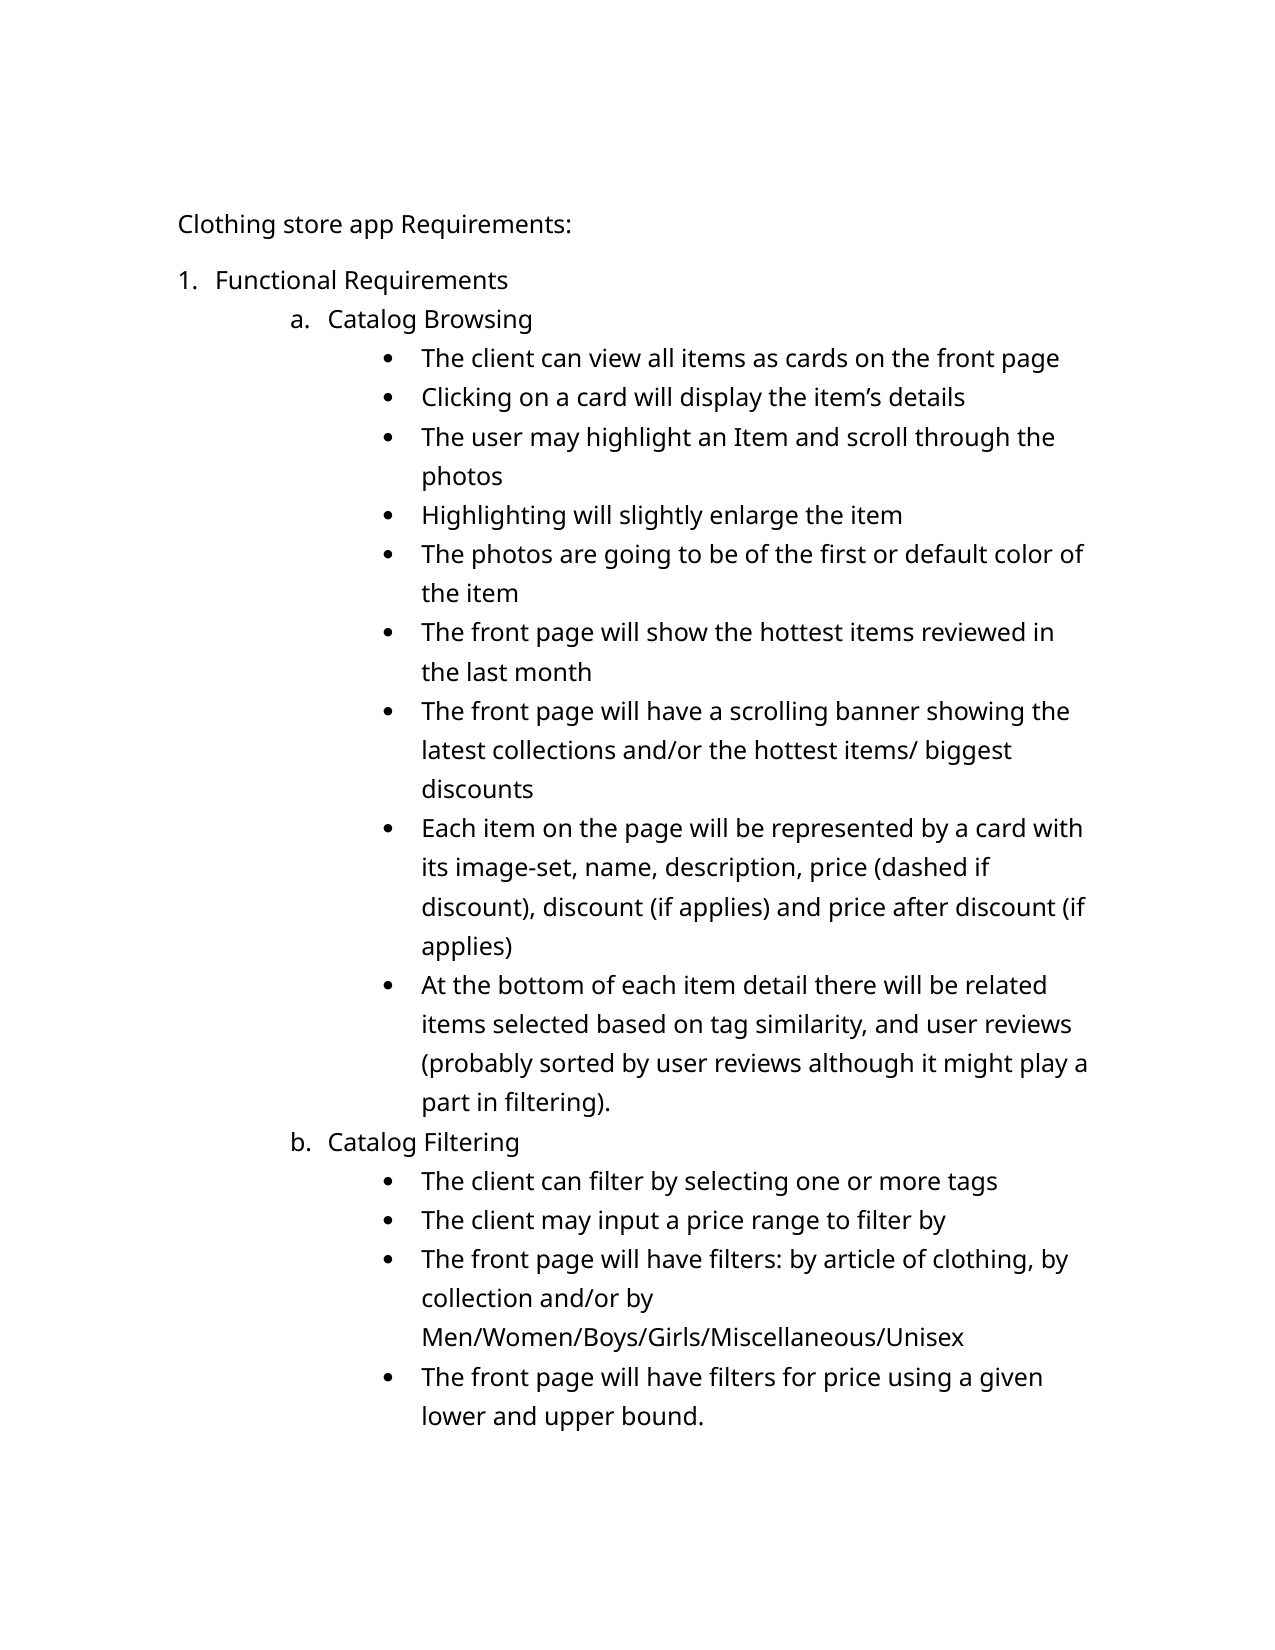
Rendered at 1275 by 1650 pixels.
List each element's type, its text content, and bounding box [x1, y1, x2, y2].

list The client may input a price range to filter by [383, 1203, 1098, 1237]
list Each item on the page will be represented by a card with its image-set, name, description, price (dashed if discount), discount (if applies) and price after discount (if applies) [383, 811, 1098, 962]
list The front page will have a scrolling banner showing the latest collections and/or the hottest items/ biggest discounts [383, 693, 1098, 806]
list Catalog Filtering [290, 1124, 1098, 1158]
list The photos are going to be of the first or default color of the item [383, 537, 1098, 610]
list The client can filter by selecting one or more tags [383, 1163, 1098, 1197]
list The client can view all items as cards on the front page [383, 341, 1098, 375]
list Clicking on a card will display the item’s details [383, 380, 1098, 414]
list Catalog Browsing [290, 302, 1098, 336]
list The front page will have filters: by article of clothing, by collection and/or by Men/Women/Boys/Girls/Miscellaneous/Unisex [383, 1242, 1098, 1354]
list At the bottom of each item detail there will be related items selected based on tag similarity, and user reviews (probably sorted by user reviews although it might play a part in filtering). [383, 968, 1098, 1119]
list Functional Requirements [177, 263, 1098, 297]
text Clothing store app Requirements: [177, 207, 1098, 241]
list The user may highlight an Item and scroll through the photos [383, 419, 1098, 492]
list The front page will have filters for price using a given lower and upper bound. [383, 1359, 1098, 1432]
list The front page will show the hottest items reviewed in the last month [383, 615, 1098, 688]
list Highlighting will slightly enlarge the item [383, 498, 1098, 532]
